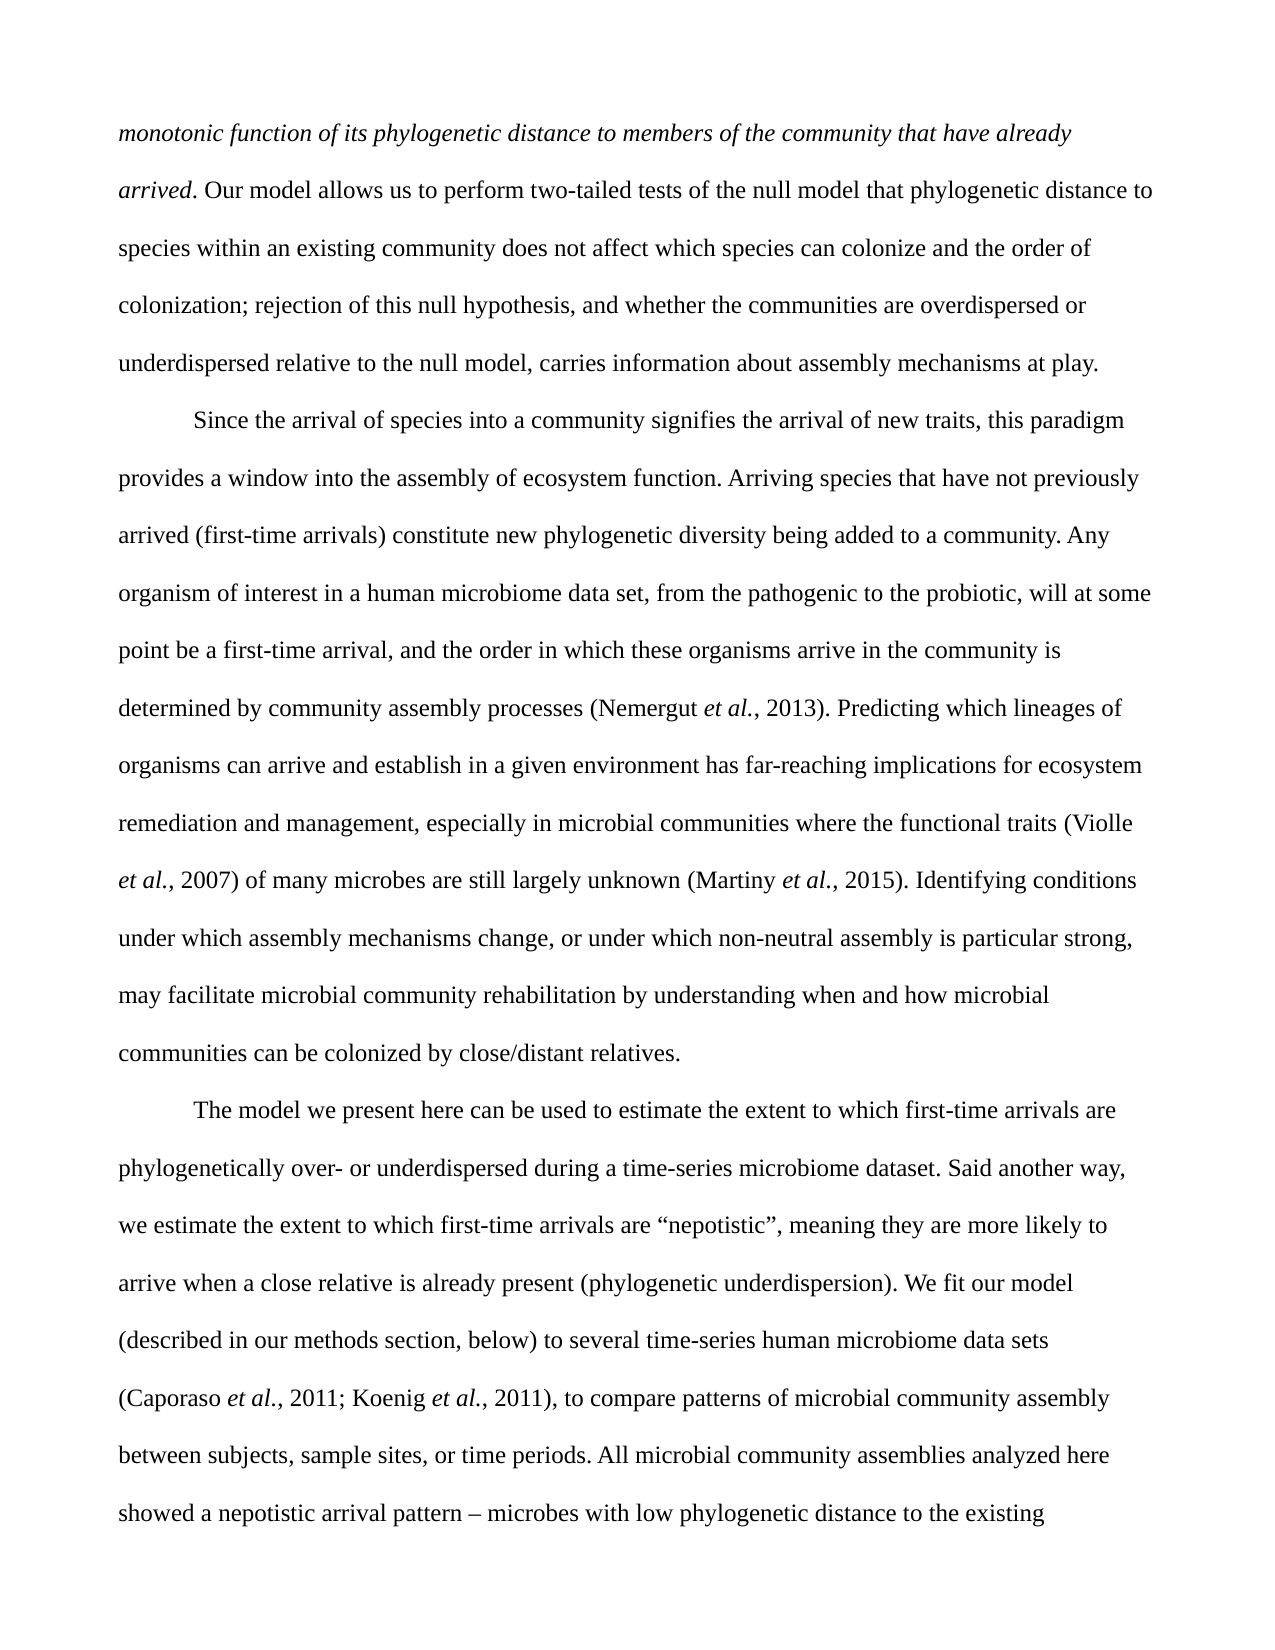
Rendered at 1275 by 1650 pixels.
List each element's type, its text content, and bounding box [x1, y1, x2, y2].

text monotonic function of its phylogenetic distance to members of the community that have already arrived. Our model allows us to perform two-tailed tests of the null model that phylogenetic distance to species within an existing community does not affect which species can colonize and the order of colonization; rejection of this null hypothesis, and whether the communities are overdispersed or underdispersed relative to the null model, carries information about assembly mechanisms at play. [118, 118, 1157, 377]
text The model we present here can be used to estimate the extent to which first-time arrivals are phylogenetically over- or underdispersed during a time-series microbiome dataset. Said another way, we estimate the extent to which first-time arrivals are “nepotistic”, meaning they are more likely to arrive when a close relative is already present (phylogenetic underdispersion). We fit our model (described in our methods section, below) to several time-series human microbiome data sets (Caporaso et al., 2011; Koenig et al., 2011)⁠, to compare patterns of microbial community assembly between subjects, sample sites, or time periods. All microbial community assemblies analyzed here showed a nepotistic arrival pattern – microbes with low phylogenetic distance to the existing [118, 1096, 1157, 1527]
text Since the arrival of species into a community signifies the arrival of new traits, this paradigm provides a window into the assembly of ecosystem function. Arriving species that have not previously arrived (first-time arrivals) constitute new phylogenetic diversity being added to a community. Any organism of interest in a human microbiome data set, from the pathogenic to the probiotic, will at some point be a first-time arrival, and the order in which these organisms arrive in the community is determined by community assembly processes (Nemergut et al., 2013)⁠. Predicting which lineages of organisms can arrive and establish in a given environment has far-reaching implications for ecosystem remediation and management, especially in microbial communities where the functional traits (Violle et al., 2007)⁠ of many microbes are still largely unknown (Martiny et al., 2015)⁠. Identifying conditions under which assembly mechanisms change, or under which non-neutral assembly is particular strong, may facilitate microbial community rehabilitation by understanding when and how microbial communities can be colonized by close/distant relatives. [118, 406, 1157, 1067]
